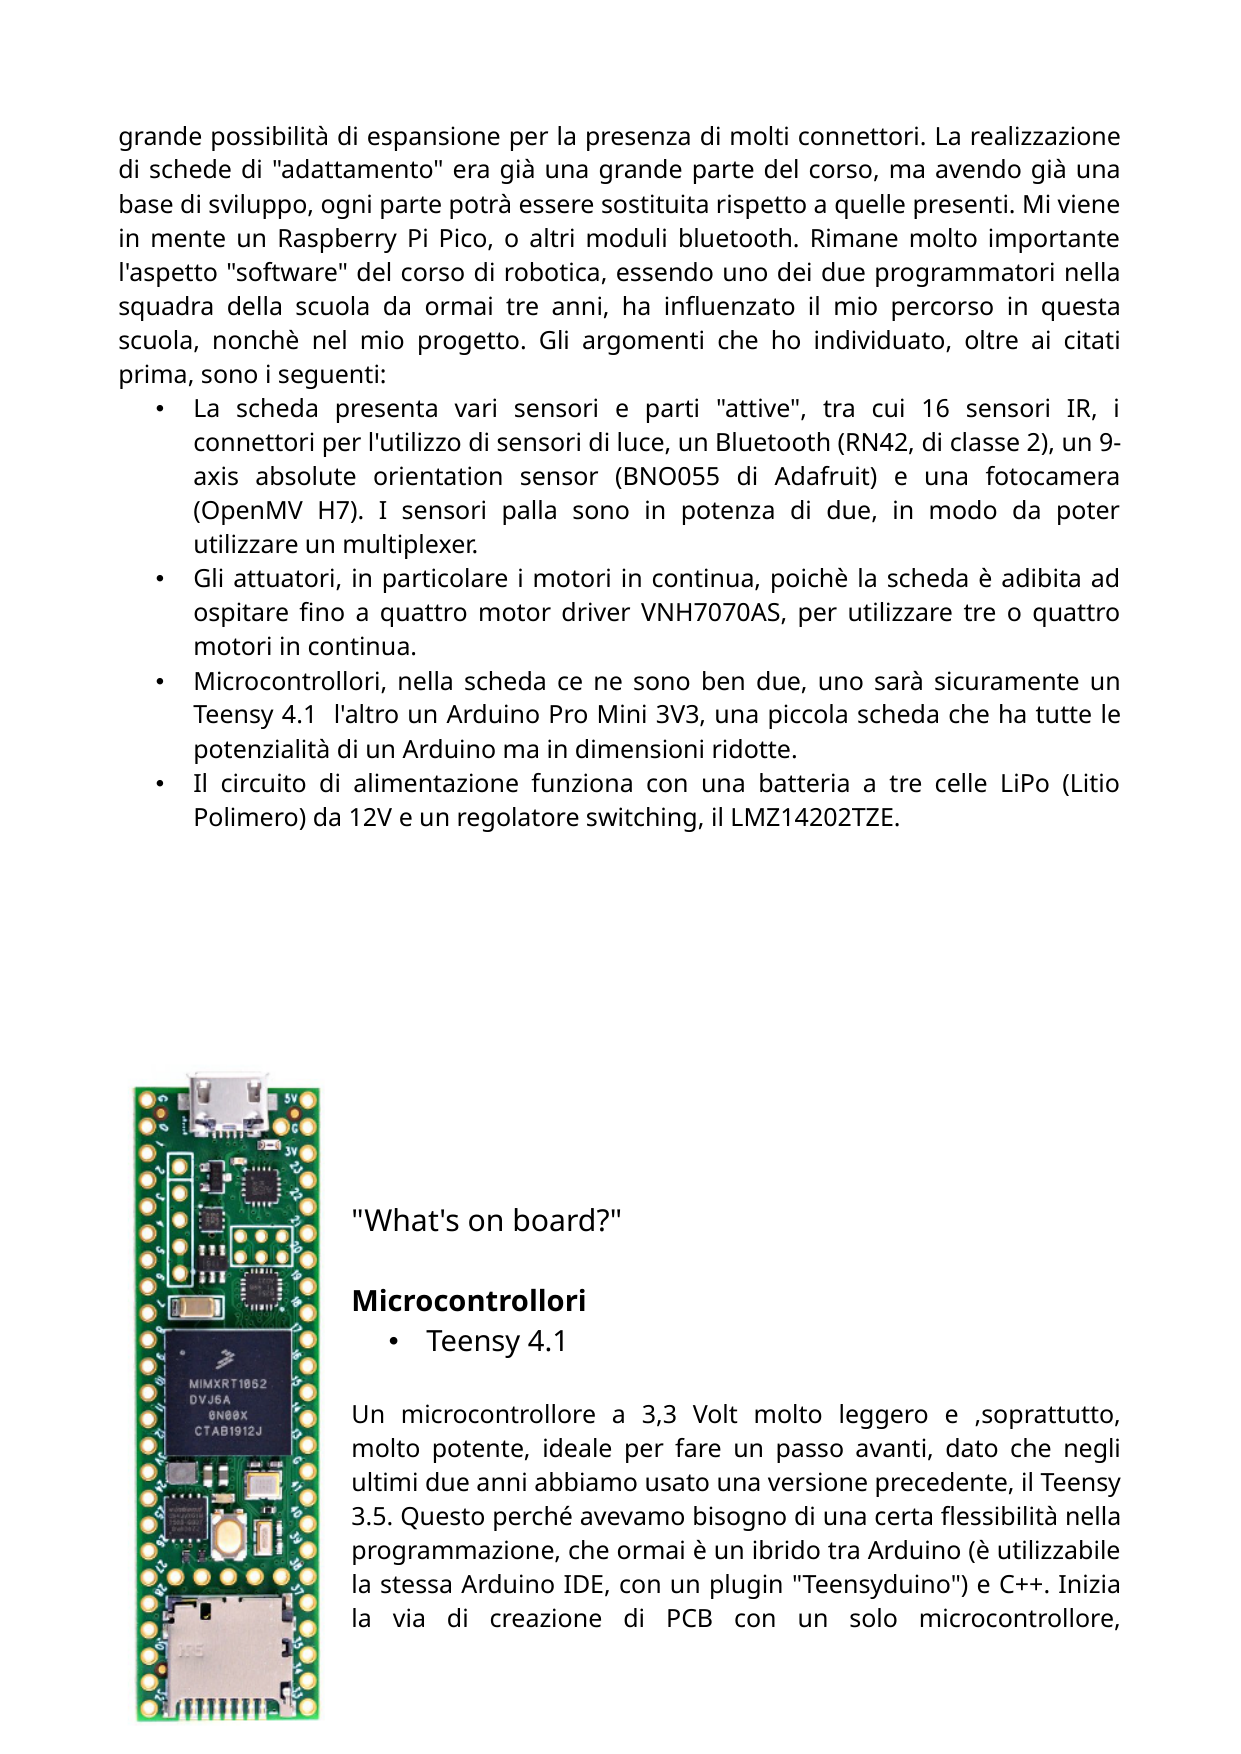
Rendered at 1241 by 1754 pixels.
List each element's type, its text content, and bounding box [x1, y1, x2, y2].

picture [106, 1056, 352, 1754]
list Microcontrollori, nella scheda ce ne sono ben due, uno sarà sicuramente un Teensy 4.1 l'altro un Arduino Pro Mini 3V3, una piccola scheda che ha tutte le potenzialità di un Arduino ma in dimensioni ridotte. [156, 663, 1122, 765]
list Gli attuatori, in particolare i motori in continua, poichè la scheda è adibita ad ospitare fino a quattro motor driver VNH7070AS, per utilizzare tre o quattro motori in continua. [156, 561, 1122, 663]
text Microcontrollori [352, 1280, 1122, 1320]
text grande possibilità di espansione per la presenza di molti connettori. La realizzazione di schede di "adattamento" era già una grande parte del corso, ma avendo già una base di sviluppo, ogni parte potrà essere sostituita rispetto a quelle presenti. Mi viene in mente un Raspberry Pi Pico, o altri moduli bluetooth. Rimane molto importante l'aspetto "software" del corso di robotica, essendo uno dei due programmatori nella squadra della scuola da ormai tre anni, ha influenzato il mio percorso in questa scuola, nonchè nel mio progetto. Gli argomenti che ho individuato, oltre ai citati prima, sono i seguenti: [118, 118, 1122, 391]
list La scheda presenta vari sensori e parti "attive", tra cui 16 sensori IR, i connettori per l'utilizzo di sensori di luce, un Bluetooth (RN42, di classe 2), un 9-axis absolute orientation sensor (BNO055 di Adafruit) e una fotocamera (OpenMV H7). I sensori palla sono in potenza di due, in modo da poter utilizzare un multiplexer. [156, 391, 1122, 561]
list Il circuito di alimentazione funziona con una batteria a tre celle LiPo (Litio Polimero) da 12V e un regolatore switching, il LMZ14202TZE. [156, 765, 1122, 833]
list Teensy 4.1 [352, 1320, 1122, 1359]
text "What's on board?" [352, 1199, 1122, 1241]
text Un microcontrollore a 3,3 Volt molto leggero e ,soprattutto, molto potente, ideale per fare un passo avanti, dato che negli ultimi due anni abbiamo usato una versione precedente, il Teensy 3.5. Questo perché avevamo bisogno di una certa flessibilità nella programmazione, che ormai è un ibrido tra Arduino (è utilizzabile la stessa Arduino IDE, con un plugin "Teensyduino") e C++. Inizia la via di creazione di PCB con un solo microcontrollore, [352, 1396, 1122, 1635]
